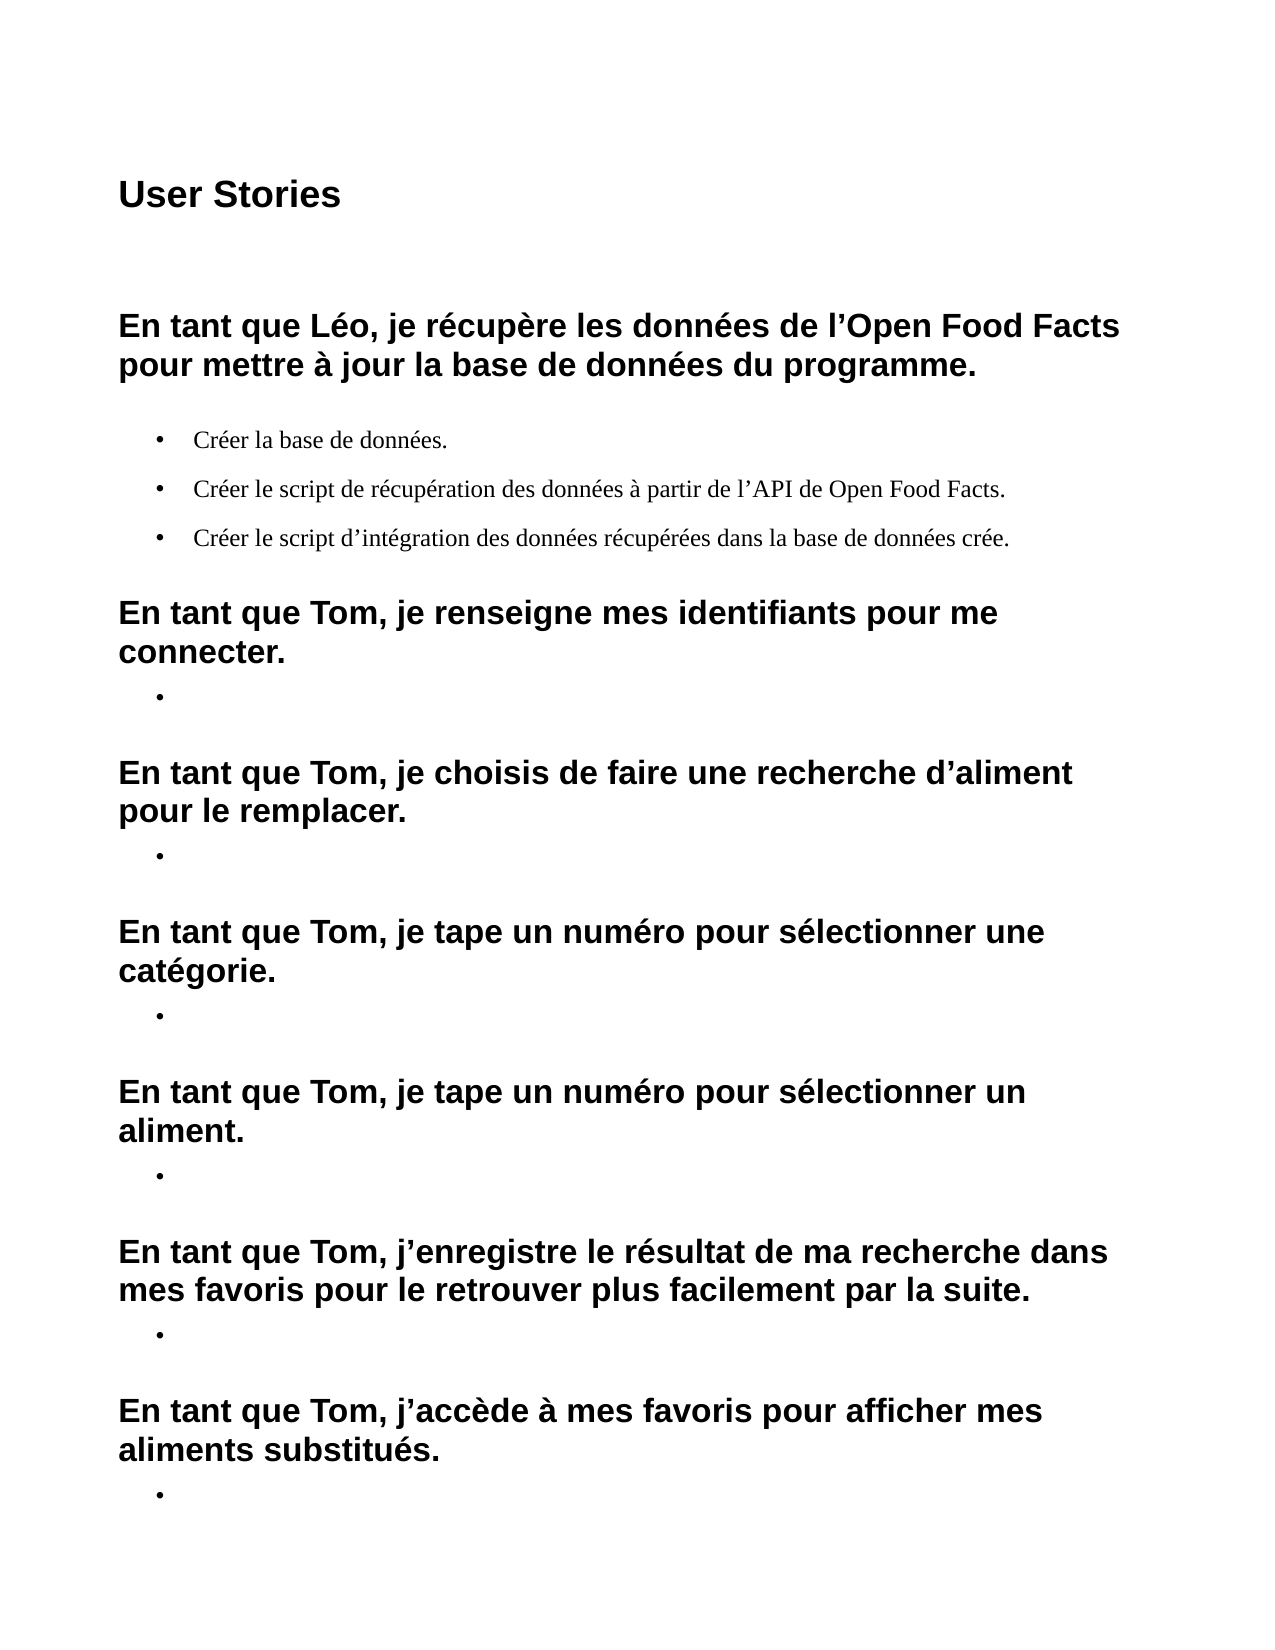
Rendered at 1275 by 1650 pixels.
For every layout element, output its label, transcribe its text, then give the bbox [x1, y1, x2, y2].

subtitle En tant que Tom, je renseigne mes identifiants pour me connecter. [118, 593, 1157, 670]
subtitle En tant que Tom, je tape un numéro pour sélectionner un aliment. [118, 1072, 1157, 1149]
list Créer la base de données. [156, 425, 1157, 454]
subtitle En tant que Tom, je tape un numéro pour sélectionner une catégorie. [118, 912, 1157, 989]
subtitle En tant que Léo, je récupère les données de l’Open Food Facts pour mettre à jour la base de données du programme. [118, 306, 1157, 384]
subtitle User Stories [118, 172, 1157, 216]
subtitle En tant que Tom, j’enregistre le résultat de ma recherche dans mes favoris pour le retrouver plus facilement par la suite. [118, 1232, 1157, 1309]
subtitle En tant que Tom, j’accède à mes favoris pour afficher mes aliments substitués. [118, 1391, 1157, 1469]
list Créer le script de récupération des données à partir de l’API de Open Food Facts. [156, 474, 1157, 503]
subtitle En tant que Tom, je choisis de faire une recherche d’aliment pour le remplacer. [118, 753, 1157, 830]
list Créer le script d’intégration des données récupérées dans la base de données crée. [156, 523, 1157, 552]
